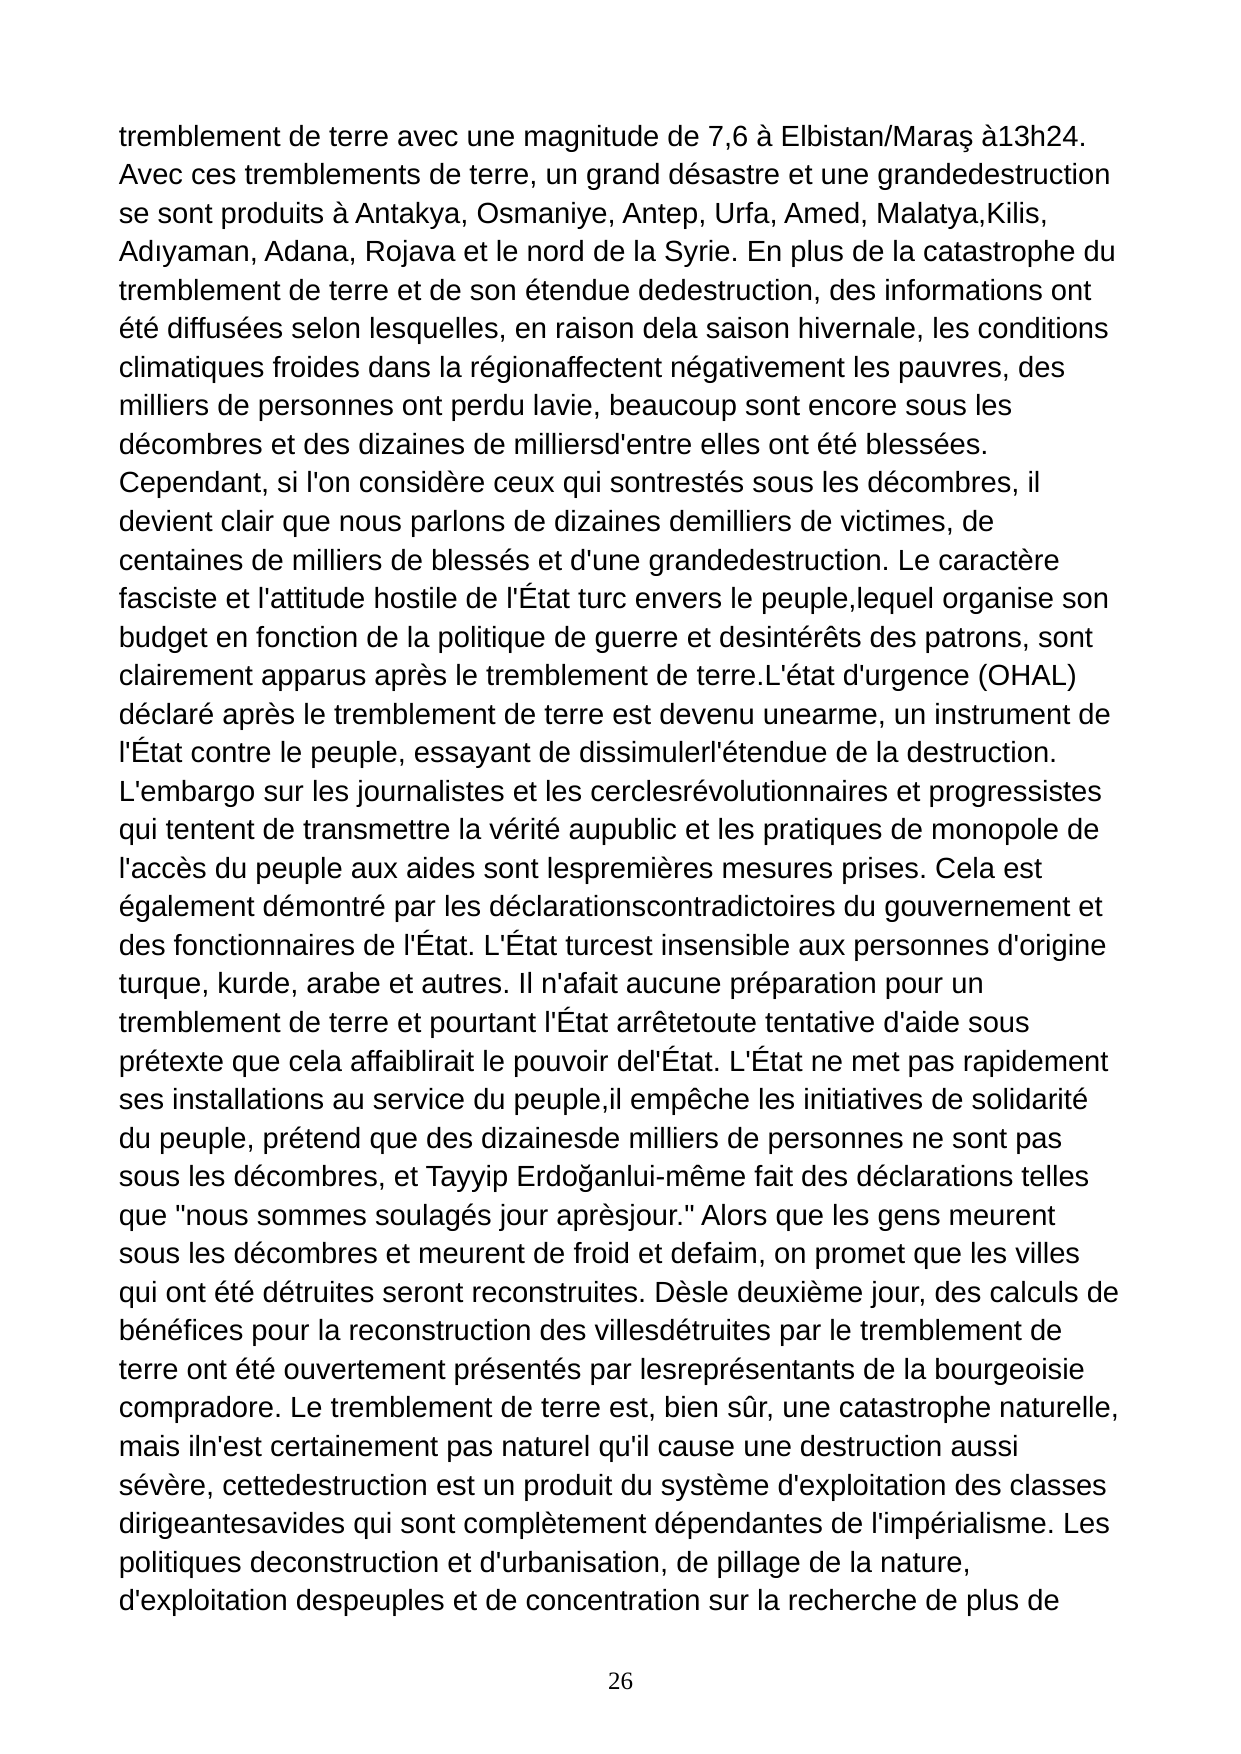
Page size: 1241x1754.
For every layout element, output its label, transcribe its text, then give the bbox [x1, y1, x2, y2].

text tremblement de terre avec une magnitude de 7,6 à Elbistan/Maraş à13h24. Avec ces tremblements de terre, un grand désastre et une grandedestruction se sont produits à Antakya, Osmaniye, Antep, Urfa, Amed, Malatya,Kilis, Adıyaman, Adana, Rojava et le nord de la Syrie. En plus de la catastrophe du tremblement de terre et de son étendue dedestruction, des informations ont été diffusées selon lesquelles, en raison dela saison hivernale, les conditions climatiques froides dans la régionaffectent négativement les pauvres, des milliers de personnes ont perdu lavie, beaucoup sont encore sous les décombres et des dizaines de milliersd'entre elles ont été blessées. Cependant, si l'on considère ceux qui sontrestés sous les décombres, il devient clair que nous parlons de dizaines demilliers de victimes, de centaines de milliers de blessés et d'une grandedestruction. Le caractère fasciste et l'attitude hostile de l'État turc envers le peuple,lequel organise son budget en fonction de la politique de guerre et desintérêts des patrons, sont clairement apparus après le tremblement de terre.L'état d'urgence (OHAL) déclaré après le tremblement de terre est devenu unearme, un instrument de l'État contre le peuple, essayant de dissimulerl'étendue de la destruction. L'embargo sur les journalistes et les cerclesrévolutionnaires et progressistes qui tentent de transmettre la vérité aupublic et les pratiques de monopole de l'accès du peuple aux aides sont lespremières mesures prises. Cela est également démontré par les déclarationscontradictoires du gouvernement et des fonctionnaires de l'État. L'État turcest insensible aux personnes d'origine turque, kurde, arabe et autres. Il n'afait aucune préparation pour un tremblement de terre et pourtant l'État arrêtetoute tentative d'aide sous prétexte que cela affaiblirait le pouvoir del'État. L'État ne met pas rapidement ses installations au service du peuple,il empêche les initiatives de solidarité du peuple, prétend que des dizainesde milliers de personnes ne sont pas sous les décombres, et Tayyip Erdoğanlui-même fait des déclarations telles que "nous sommes soulagés jour aprèsjour." Alors que les gens meurent sous les décombres et meurent de froid et defaim, on promet que les villes qui ont été détruites seront reconstruites. Dèsle deuxième jour, des calculs de bénéfices pour la reconstruction des villesdétruites par le tremblement de terre ont été ouvertement présentés par lesreprésentants de la bourgeoisie compradore. Le tremblement de terre est, bien sûr, une catastrophe naturelle, mais iln'est certainement pas naturel qu'il cause une destruction aussi sévère, cettedestruction est un produit du système d'exploitation des classes dirigeantesavides qui sont complètement dépendantes de l'impérialisme. Les politiques deconstruction et d'urbanisation, de pillage de la nature, d'exploitation despeuples et de concentration sur la recherche de plus de [118, 118, 1122, 1617]
